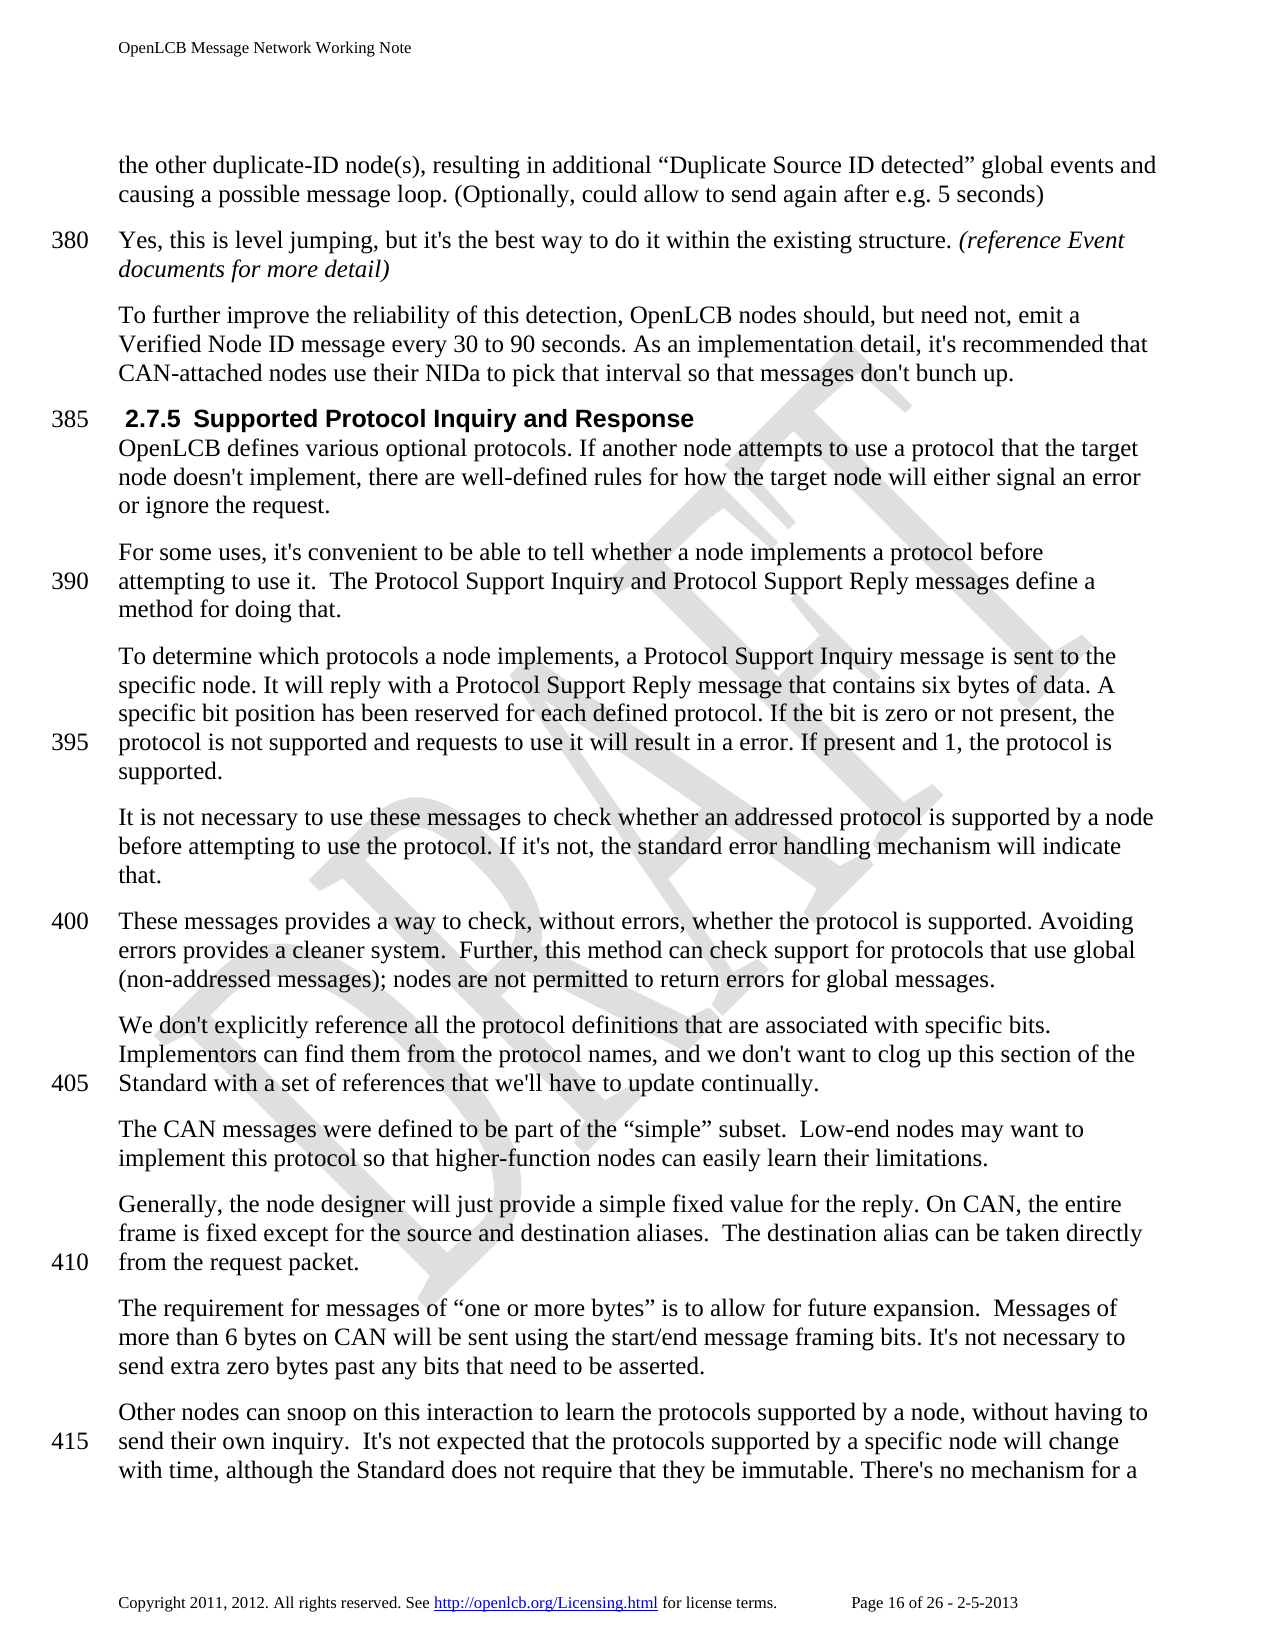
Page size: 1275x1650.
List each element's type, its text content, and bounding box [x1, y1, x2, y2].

text OpenLCB defines various optional protocols. If another node attempts to use a protocol that the target node doesn't implement, there are well-defined rules for how the target node will either signal an error or ignore the request. [837, 433, 1157, 519]
text We don't explicitly reference all the protocol definitions that are associated with specific bits. Implementors can find them from the protocol names, and we don't want to clog up this section of the Standard with a set of references that we'll have to update continually. [409, 1010, 560, 1097]
text These messages provides a way to check, without errors, whether the protocol is supported. Avoiding errors provides a cleaner system. Further, this method can check support for protocols that use global (non-addressed messages); nodes are not permitted to return errors for global messages. [412, 906, 515, 975]
text OpenLCB defines various optional protocols. If another node attempts to use a protocol that the target node doesn't implement, there are well-defined rules for how the target node will either signal an error or ignore the request. [118, 433, 777, 519]
text OpenLCB defines various optional protocols. If another node attempts to use a protocol that the target node doesn't implement, there are well-defined rules for how the target node will either signal an error or ignore the request. [759, 433, 880, 519]
text Generally, the node designer will just provide a simple fixed value for the reply. On CAN, the entire frame is fixed except for the source and destination aliases. The destination alias can be taken directly from the request packet. [118, 1189, 429, 1276]
text It is not necessary to use these messages to check whether an addressed protocol is supported by a node before attempting to use the protocol. If it's not, the standard error handling mechanism will indicate that. [118, 802, 392, 889]
text The requirement for messages of “one or more bytes” is to allow for future expansion. Messages of more than 6 bytes on CAN will be sent using the start/end message framing bits. It's not necessary to send extra zero bytes past any bits that need to be asserted. [118, 1293, 1157, 1380]
text These messages provides a way to check, without errors, whether the protocol is supported. Avoiding errors provides a cleaner system. Further, this method can check support for protocols that use global (non-addressed messages); nodes are not permitted to return errors for global messages. [118, 906, 456, 993]
text These messages provides a way to check, without errors, whether the protocol is supported. Avoiding errors provides a cleaner system. Further, this method can check support for protocols that use global (non-addressed messages); nodes are not permitted to return errors for global messages. [539, 906, 721, 993]
text Generally, the node designer will just provide a simple fixed value for the reply. On CAN, the entire frame is fixed except for the source and destination aliases. The destination alias can be taken directly from the request packet. [464, 1189, 1157, 1276]
text The CAN messages were defined to be part of the “simple” subset. Low-end nodes may want to implement this protocol so that higher-function nodes can easily learn their limitations. [118, 1114, 325, 1172]
text We don't explicitly reference all the protocol definitions that are associated with specific bits. Implementors can find them from the protocol names, and we don't want to clog up this section of the Standard with a set of references that we'll have to update continually. [118, 1010, 250, 1097]
text Other nodes can snoop on this interaction to learn the protocols supported by a node, without having to send their own inquiry. It's not expected that the protocols supported by a specific node will change with time, although the Standard does not require that they be immutable. There's no mechanism for a [118, 1397, 1157, 1484]
text For some uses, it's convenient to be able to tell whether a node implements a protocol before attempting to use it. The Protocol Support Inquiry and Protocol Support Reply messages define a method for doing that. [941, 537, 1157, 623]
text The CAN messages were defined to be part of the “simple” subset. Low-end nodes may want to implement this protocol so that higher-function nodes can easily learn their limitations. [498, 1114, 1157, 1172]
text To determine which protocols a node implements, a Protocol Support Inquiry message is sent to the specific node. It will reply with a Protocol Support Reply message that contains six bytes of data. A specific bit position has been reserved for each defined protocol. If the bit is zero or not present, the protocol is not supported and requests to use it will result in a error. If present and 1, the protocol is supported. [118, 641, 845, 785]
subtitle [815, 404, 1157, 433]
text To further improve the reliability of this detection, OpenLCB nodes should, but need not, emit a Verified Node ID message every 30 to 90 seconds. As an implementation detail, it's recommended that CAN-attached nodes use their NIDa to pick that interval so that messages don't bunch up. [118, 300, 1157, 387]
text It is not necessary to use these messages to check whether an addressed protocol is supported by a node before attempting to use the protocol. If it's not, the standard error handling mechanism will indicate that. [670, 825, 815, 889]
text For some uses, it's convenient to be able to tell whether a node implements a protocol before attempting to use it. The Protocol Support Inquiry and Protocol Support Reply messages define a method for doing that. [118, 537, 683, 623]
text To determine which protocols a node implements, a Protocol Support Inquiry message is sent to the specific node. It will reply with a Protocol Support Reply message that contains six bytes of data. A specific bit position has been reserved for each defined protocol. If the bit is zero or not present, the protocol is not supported and requests to use it will result in a error. If present and 1, the protocol is supported. [798, 641, 1157, 785]
text It is not necessary to use these messages to check whether an addressed protocol is supported by a node before attempting to use the protocol. If it's not, the standard error handling mechanism will indicate that. [616, 802, 701, 856]
text We don't explicitly reference all the protocol definitions that are associated with specific bits. Implementors can find them from the protocol names, and we don't want to clog up this section of the Standard with a set of references that we'll have to update continually. [211, 1010, 447, 1097]
text These messages provides a way to check, without errors, whether the protocol is supported. Avoiding errors provides a cleaner system. Further, this method can check support for protocols that use global (non-addressed messages); nodes are not permitted to return errors for global messages. [689, 906, 1157, 993]
text The CAN messages were defined to be part of the “simple” subset. Low-end nodes may want to implement this protocol so that higher-function nodes can easily learn their limitations. [310, 1114, 491, 1172]
text For some uses, it's convenient to be able to tell whether a node implements a protocol before attempting to use it. The Protocol Support Inquiry and Protocol Support Reply messages define a method for doing that. [665, 537, 984, 623]
text We don't explicitly reference all the protocol definitions that are associated with specific bits. Implementors can find them from the protocol names, and we don't want to clog up this section of the Standard with a set of references that we'll have to update continually. [516, 1010, 1157, 1097]
text Generally, the node designer will just provide a simple fixed value for the reply. On CAN, the entire frame is fixed except for the source and destination aliases. The destination alias can be taken directly from the request packet. [385, 1189, 493, 1251]
text Yes, this is level jumping, but it's the best way to do it within the existing structure. (reference Event documents for more detail) [118, 225, 1157, 283]
text It is not necessary to use these messages to check whether an addressed protocol is supported by a node before attempting to use the protocol. If it's not, the standard error handling mechanism will indicate that. [748, 802, 1157, 889]
text It is not necessary to use these messages to check whether an addressed protocol is supported by a node before attempting to use the protocol. If it's not, the standard error handling mechanism will indicate that. [443, 802, 656, 889]
text It is not necessary to use these messages to check whether an addressed protocol is supported by a node before attempting to use the protocol. If it's not, the standard error handling mechanism will indicate that. [366, 828, 496, 889]
text the other duplicate-ID node(s), resulting in additional “Duplicate Source ID detected” global events and causing a possible message loop. (Optionally, could allow to send again after e.g. 5 seconds) [118, 150, 1157, 207]
subtitle Supported Protocol Inquiry and Response [118, 404, 784, 433]
